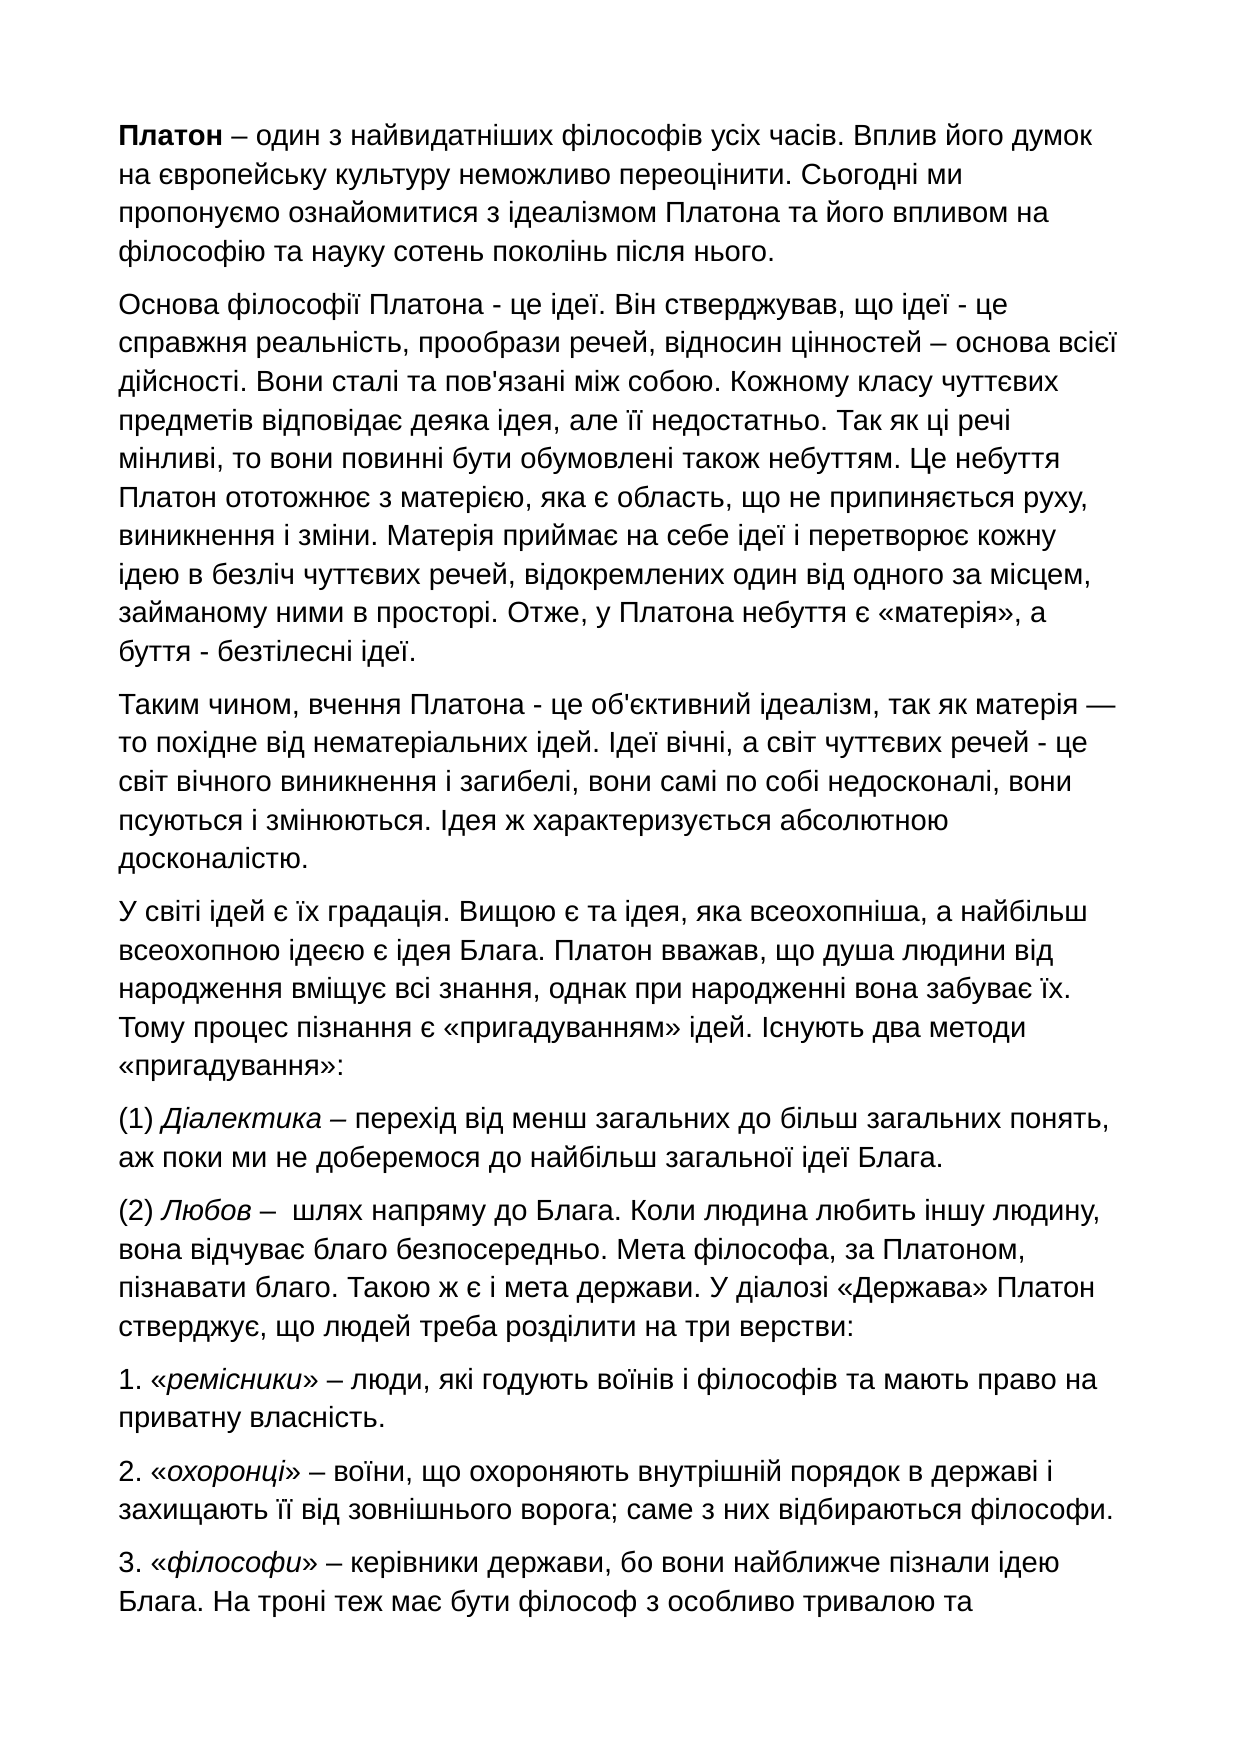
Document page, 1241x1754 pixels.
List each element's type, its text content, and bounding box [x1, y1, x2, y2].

text У світі ідей є їх градація. Вищою є та ідея, яка всеохопніша, а найбільш всеохопною ідеєю є ідея Блага. Платон вважав, що душа людини від народження вміщує всі знання, однак при народженні вона забуває їх. Тому процес пізнання є «пригадуванням» ідей. Існують два методи «пригадування»: [118, 894, 1122, 1082]
text Таким чином, вчення Платона - це об'єктивний ідеалізм, так як матерія — то похідне від нематеріальних ідей. Ідеї вічні, а світ чуттєвих речей - це світ вічного виникнення і загибелі, вони самі по собі недосконалі, вони псуються і змінюються. Ідея ж характеризується абсолютною досконалістю. [118, 687, 1122, 874]
text Платон – один з найвидатніших філософів усіх часів. Вплив його думок на європейську культуру неможливо переоцінити. Сьогодні ми пропонуємо ознайомитися з ідеалізмом Платона та його впливом на філософію та науку сотень поколінь після нього. [118, 118, 1122, 267]
text 1. «ремісники» – люди, які годують воїнів і філософів та мають право на приватну власність. [118, 1362, 1122, 1434]
text (2) Любов – шлях напряму до Блага. Коли людина любить іншу людину, вона відчуває благо безпосередньо. Мета філософа, за Платоном, пізнавати благо. Такою ж є і мета держави. У діалозі «Держава» Платон стверджує, що людей треба розділити на три верстви: [118, 1193, 1122, 1342]
text Основа філософії Платона - це ідеї. Він стверджував, що ідеї - це справжня реальність, прообрази речей, відносин цінностей – основа всієї дійсності. Вони сталі та пов'язані між собою. Кожному класу чуттєвих предметів відповідає деяка ідея, але її недостатньо. Так як ці речі мінливі, то вони повинні бути обумовлені також небуттям. Це небуття Платон ототожнює з матерією, яка є область, що не припиняється руху, виникнення і зміни. Матерія приймає на себе ідеї і перетворює кожну ідею в безліч чуттєвих речей, відокремлених один від одного за місцем, займаному ними в просторі. Отже, у Платона небуття є «матерія», а буття - безтілесні ідеї. [118, 287, 1122, 667]
text 3. «філософи» – керівники держави, бо вони найближче пізнали ідею Блага. На троні теж має бути філософ з особливо тривалою та [118, 1545, 1122, 1617]
text 2. «охоронці» – воїни, що охороняють внутрішній порядок в державі і захищають її від зовнішнього ворога; саме з них відбираються філософи. [118, 1453, 1122, 1526]
text (1) Діалектика – перехід від менш загальних до більш загальних понять, аж поки ми не доберемося до найбільш загальної ідеї Блага. [118, 1101, 1122, 1173]
